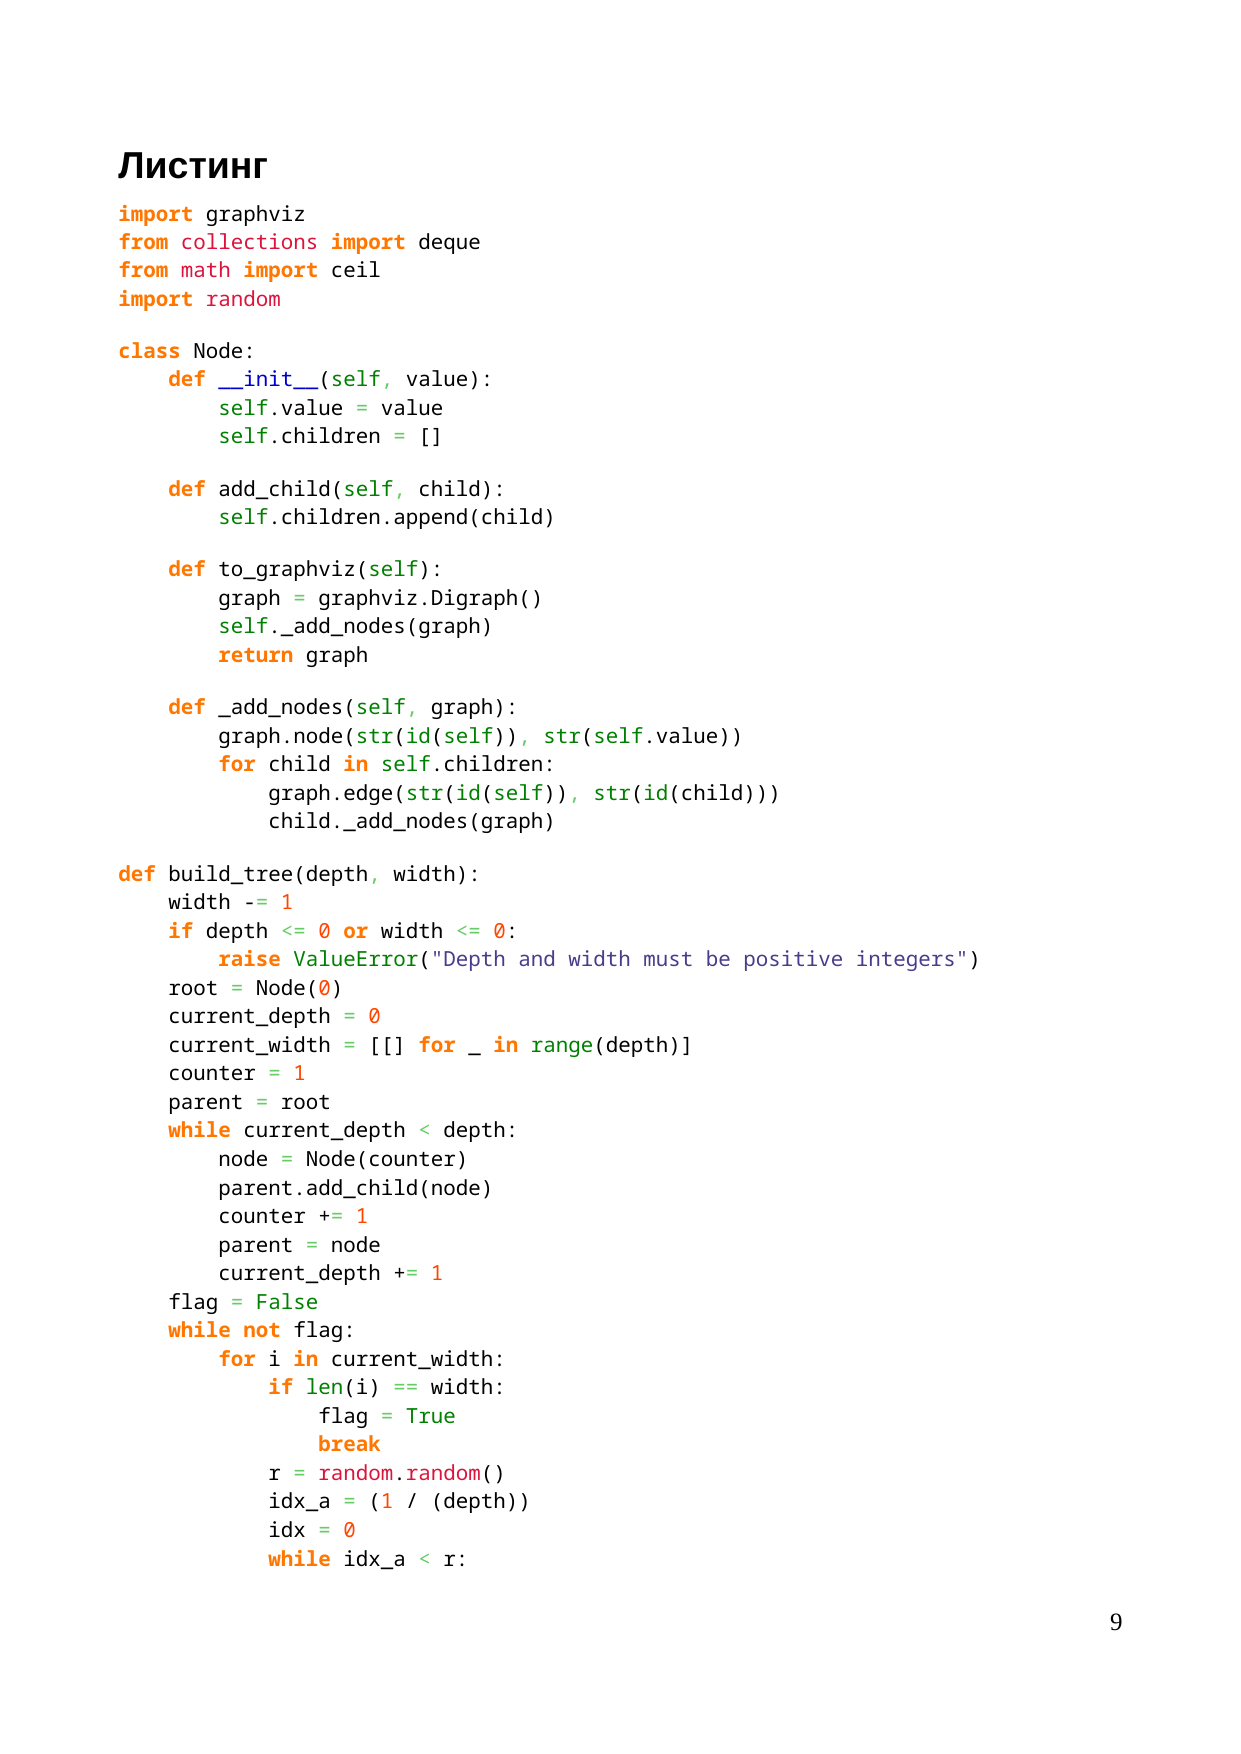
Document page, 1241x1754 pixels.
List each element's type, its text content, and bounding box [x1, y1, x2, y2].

text parent.add_child(node) [118, 1173, 1122, 1201]
text raise ValueError("Depth and width must be positive integers") [118, 944, 1122, 973]
text break [118, 1429, 1122, 1458]
text while not flag: [118, 1315, 1122, 1344]
text import random [118, 284, 1122, 312]
text flag = False [118, 1287, 1122, 1315]
text current_depth = 0 [118, 1001, 1122, 1030]
text self._add_nodes(graph) [118, 612, 1122, 640]
text graph = graphviz.Digraph() [118, 583, 1122, 612]
text for child in self.children: [118, 749, 1122, 778]
text parent = node [118, 1230, 1122, 1258]
text for i in current_width: [118, 1344, 1122, 1372]
text child._add_nodes(graph) [118, 807, 1122, 835]
text while current_depth < depth: [118, 1116, 1122, 1144]
text graph.edge(str(id(self)), str(id(child))) [118, 778, 1122, 807]
text node = Node(counter) [118, 1144, 1122, 1173]
text self.children = [] [118, 422, 1122, 450]
text class Node: [118, 336, 1122, 364]
text self.value = value [118, 393, 1122, 422]
text width -= 1 [118, 887, 1122, 916]
text def build_tree(depth, width): [118, 859, 1122, 887]
text self.children.append(child) [118, 502, 1122, 531]
text graph.node(str(id(self)), str(self.value)) [118, 721, 1122, 749]
text def _add_nodes(self, graph): [118, 692, 1122, 721]
text counter += 1 [118, 1201, 1122, 1230]
text counter = 1 [118, 1058, 1122, 1087]
text def to_graphviz(self): [118, 554, 1122, 583]
text def __init__(self, value): [118, 364, 1122, 393]
text def add_child(self, child): [118, 474, 1122, 502]
subtitle Листинг [118, 143, 1122, 186]
text from collections import deque [118, 227, 1122, 256]
text current_width = [[] for _ in range(depth)] [118, 1030, 1122, 1058]
text flag = True [118, 1401, 1122, 1429]
text return graph [118, 640, 1122, 669]
text r = random.random() [118, 1458, 1122, 1487]
text from math import ceil [118, 256, 1122, 284]
text idx_a = (1 / (depth)) [118, 1487, 1122, 1515]
text parent = root [118, 1087, 1122, 1116]
text if len(i) == width: [118, 1372, 1122, 1401]
text root = Node(0) [118, 973, 1122, 1001]
text current_depth += 1 [118, 1258, 1122, 1287]
text while idx_a < r: [118, 1544, 1122, 1572]
text idx = 0 [118, 1515, 1122, 1544]
text if depth <= 0 or width <= 0: [118, 916, 1122, 944]
text import graphviz [118, 199, 1122, 227]
